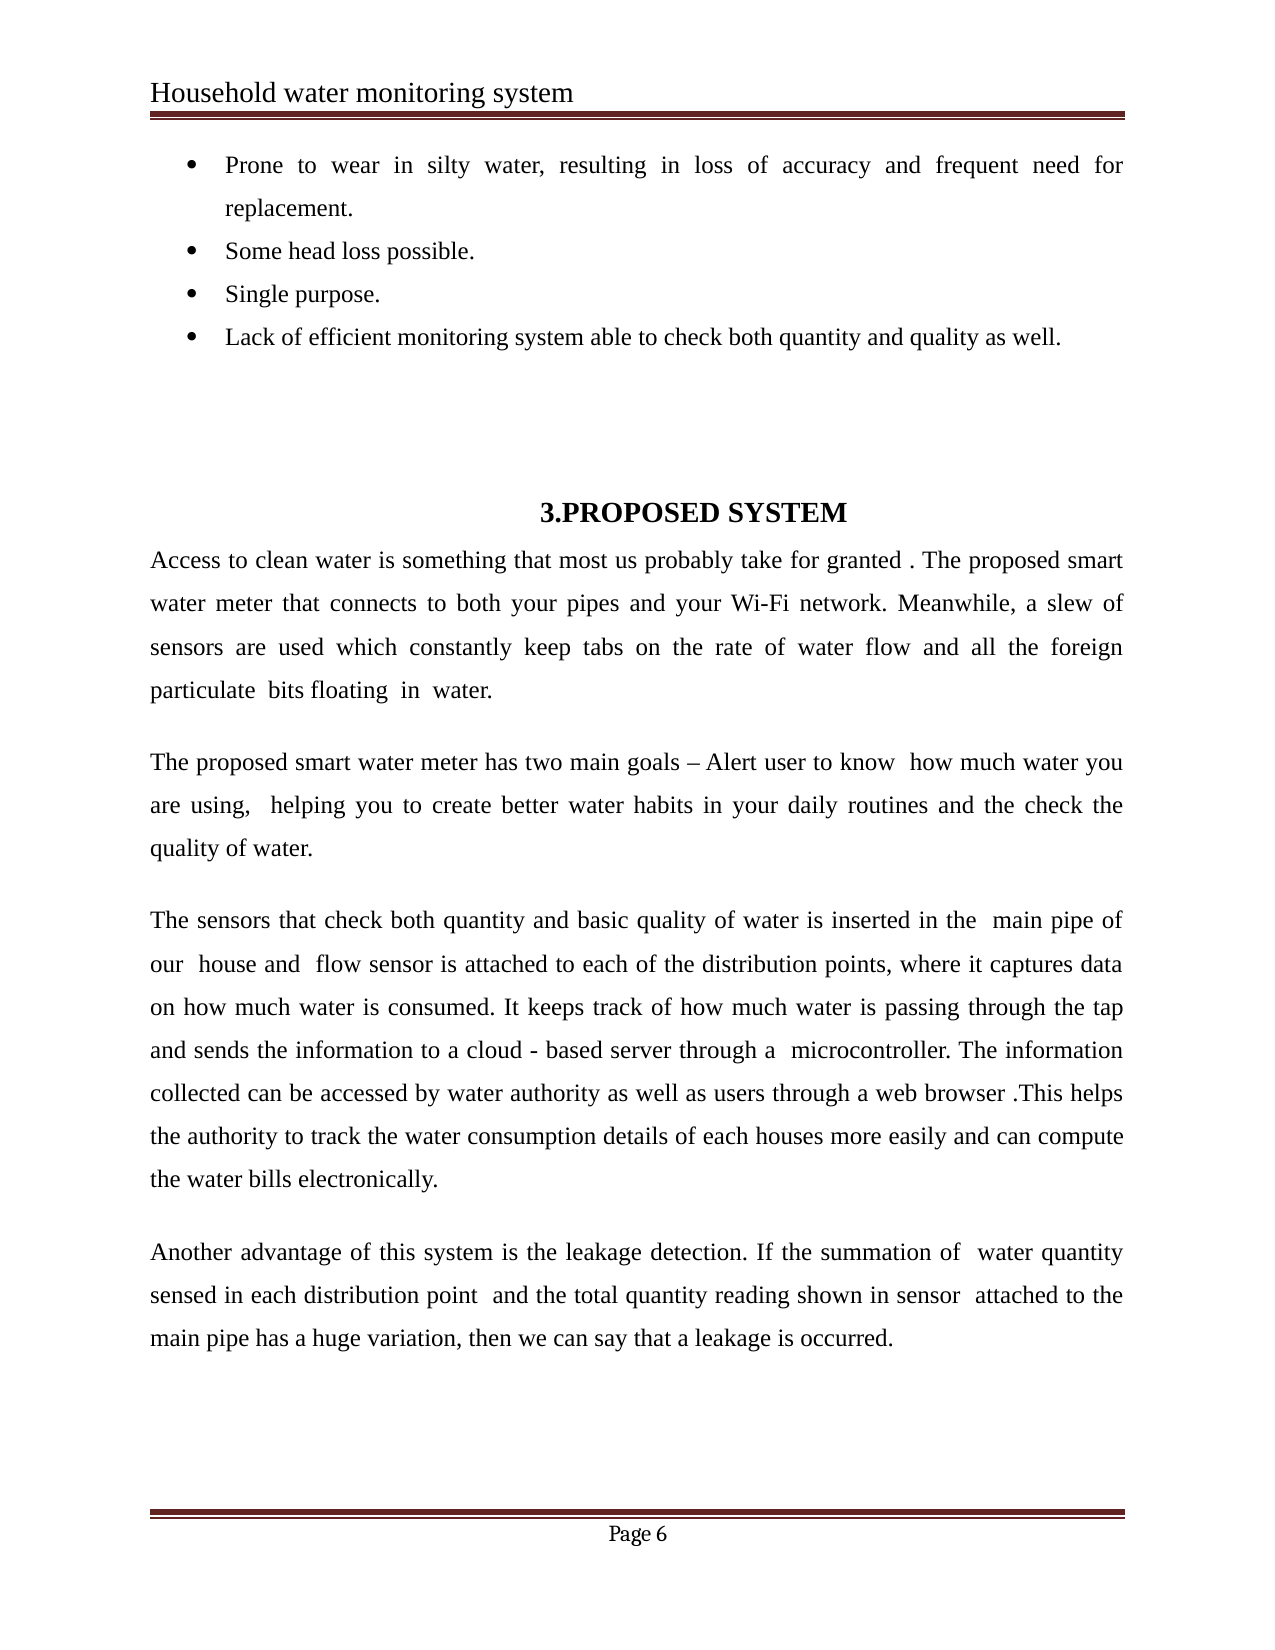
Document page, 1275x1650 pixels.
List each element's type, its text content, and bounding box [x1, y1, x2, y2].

text The proposed smart water meter has two main goals – Alert user to know how much water you are using, helping you to create better water habits in your daily routines and the check the quality of water. [150, 747, 1125, 862]
text The sensors that check both quantity and basic quality of water is inserted in the main pipe of our house and flow sensor is attached to each of the distribution points, where it captures data on how much water is consumed. It keeps track of how much water is passing through the tap and sends the information to a cloud - based server through a microcontroller. The information collected can be accessed by water authority as well as users through a web browser .This helps the authority to track the water consumption details of each houses more easily and can compute the water bills electronically. [150, 906, 1125, 1193]
list Single purpose. [187, 279, 1125, 308]
list Prone to wear in silty water, resulting in loss of accuracy and frequent need for replacement. [187, 150, 1125, 222]
text Access to clean water is something that most us probably take for granted . The proposed smart water meter that connects to both your pipes and your Wi-Fi network. Meanwhile, a slew of sensors are used which constantly keep tabs on the rate of water flow and all the foreign particulate bits floating in water. [150, 545, 1125, 703]
list 3.PROPOSED SYSTEM [262, 495, 1125, 528]
list Some head loss possible. [187, 236, 1125, 265]
list Lack of efficient monitoring system able to check both quantity and quality as well. [187, 322, 1125, 351]
text Another advantage of this system is the leakage detection. If the summation of water quantity sensed in each distribution point and the total quantity reading shown in sensor attached to the main pipe has a huge variation, then we can say that a leakage is occurred. [150, 1237, 1125, 1352]
